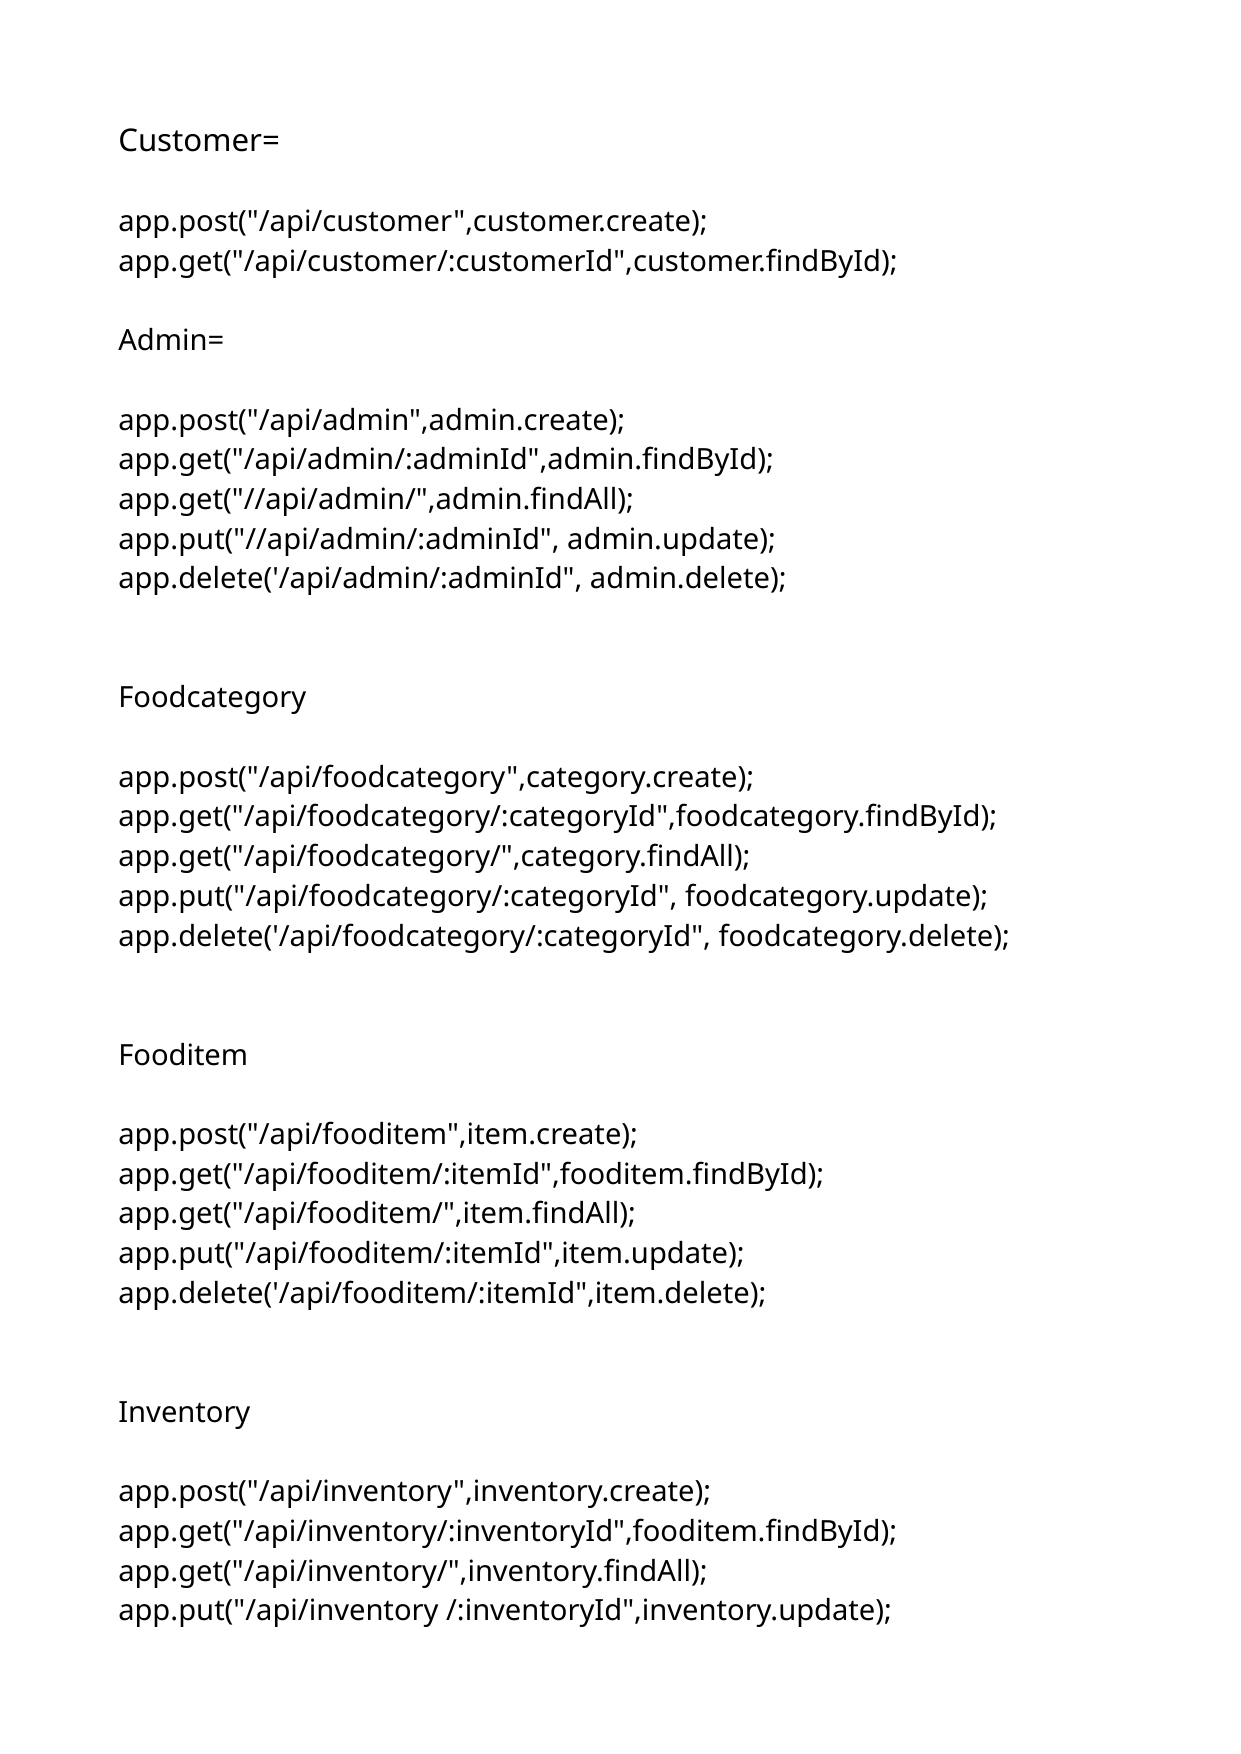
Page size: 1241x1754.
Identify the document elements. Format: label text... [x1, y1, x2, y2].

text Foodcategory [118, 677, 1122, 716]
text app.post("/api/admin",admin.create); [118, 399, 1122, 438]
text app.post("/api/foodcategory",category.create); [118, 756, 1122, 796]
text Inventory [118, 1391, 1122, 1431]
text app.put("/api/fooditem/:itemId",item.update); [118, 1232, 1122, 1272]
text app.post("/api/inventory",inventory.create); [118, 1470, 1122, 1510]
text app.get("/api/inventory/",inventory.findAll); [118, 1550, 1122, 1589]
text app.put("/api/inventory /:inventoryId",inventory.update); [118, 1589, 1122, 1629]
text app.get("/api/foodcategory/:categoryId",foodcategory.findById); [118, 796, 1122, 835]
text app.delete('/api/foodcategory/:categoryId", foodcategory.delete); [118, 915, 1122, 954]
text app.post("/api/fooditem",item.create); [118, 1113, 1122, 1153]
text Fooditem [118, 1034, 1122, 1073]
text app.get("/api/fooditem/",item.findAll); [118, 1193, 1122, 1232]
text Admin= [118, 319, 1122, 359]
text app.post("/api/customer",customer.create); [118, 200, 1122, 240]
text app.get("//api/admin/",admin.findAll); [118, 478, 1122, 518]
text Customer= [118, 118, 1122, 161]
text app.get("/api/inventory/:inventoryId",fooditem.findById); [118, 1510, 1122, 1550]
text app.get("/api/fooditem/:itemId",fooditem.findById); [118, 1153, 1122, 1193]
text app.delete('/api/admin/:adminId", admin.delete); [118, 558, 1122, 597]
text app.delete('/api/fooditem/:itemId",item.delete); [118, 1272, 1122, 1312]
text app.put("/api/foodcategory/:categoryId", foodcategory.update); [118, 875, 1122, 915]
text app.get("/api/foodcategory/",category.findAll); [118, 835, 1122, 875]
text app.put("//api/admin/:adminId", admin.update); [118, 518, 1122, 558]
text app.get("/api/customer/:customerId",customer.findById); [118, 240, 1122, 280]
text app.get("/api/admin/:adminId",admin.findById); [118, 438, 1122, 478]
